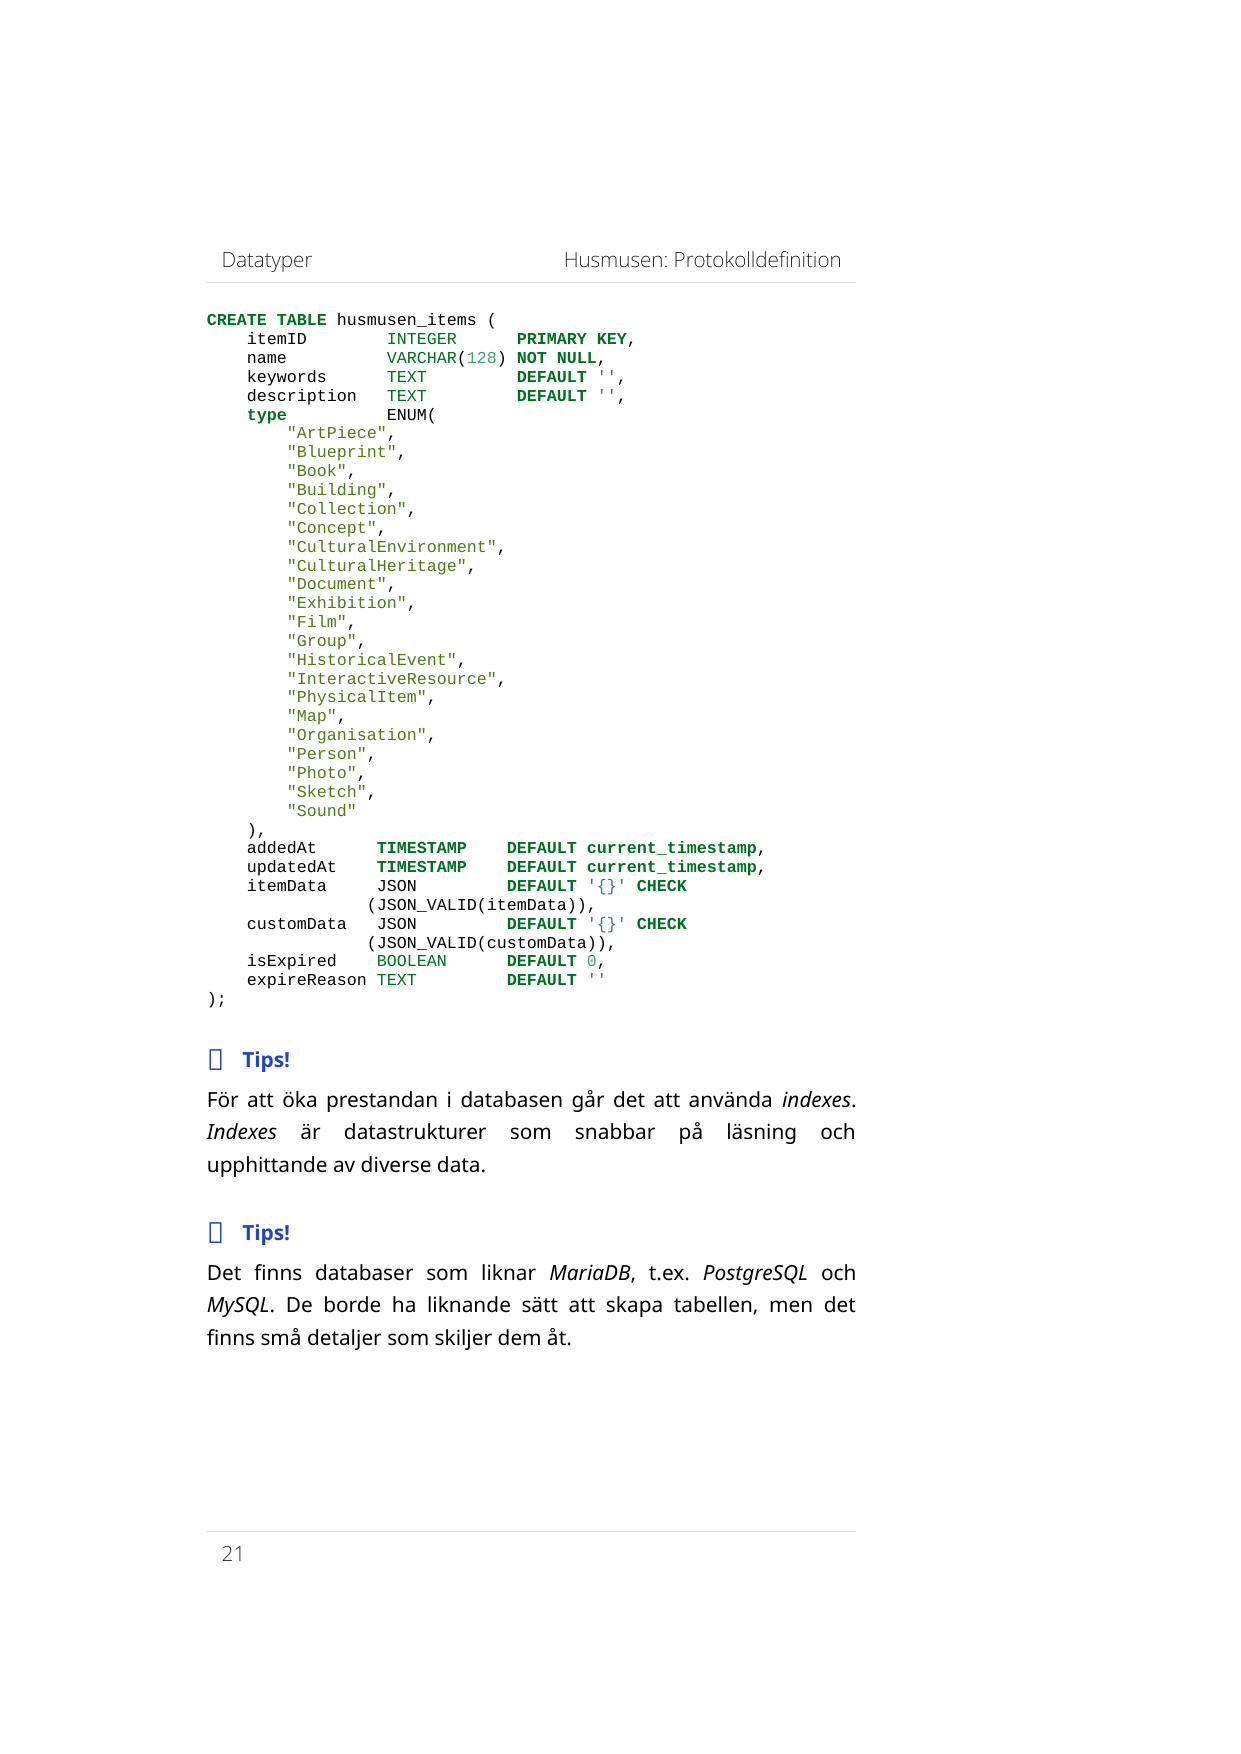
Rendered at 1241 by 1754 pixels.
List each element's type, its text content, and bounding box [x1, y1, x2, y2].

text name VARCHAR(128) NOT NULL, [207, 350, 856, 368]
text "Blueprint", [207, 444, 856, 463]
text "Map", [207, 708, 856, 727]
list Tips! [207, 1039, 856, 1079]
text "Document", [207, 576, 856, 595]
list Tips! [207, 1212, 856, 1252]
text "Person", [207, 746, 856, 764]
text "Organisation", [207, 727, 856, 746]
text itemData JSON DEFAULT '{}' CHECK [207, 878, 856, 896]
text "Photo", [207, 764, 856, 783]
text "Concept", [207, 519, 856, 538]
text "CulturalEnvironment", [207, 538, 856, 557]
text "Building", [207, 482, 856, 501]
text "CulturalHeritage", [207, 557, 856, 576]
text För att öka prestandan i databasen går det att använda indexes. Indexes är datastrukturer som snabbar på läsning och upphittande av diverse data. [207, 1085, 856, 1178]
text (JSON_VALID(itemData)), [207, 896, 856, 915]
text "InteractiveResource", [207, 670, 856, 689]
text updatedAt TIMESTAMP DEFAULT current_timestamp, [207, 859, 856, 878]
text "Collection", [207, 501, 856, 519]
text type ENUM( [207, 406, 856, 425]
text "PhysicalItem", [207, 689, 856, 708]
text itemID INTEGER PRIMARY KEY, [207, 331, 856, 350]
text CREATE TABLE husmusen_items ( [207, 312, 856, 331]
text "Sound" [207, 802, 856, 821]
text ), [207, 821, 856, 840]
text "ArtPiece", [207, 425, 856, 444]
text Det finns databaser som liknar MariaDB, t.ex. PostgreSQL och MySQL. De borde ha liknande sätt att skapa tabellen, men det finns små detaljer som skiljer dem åt. [207, 1258, 856, 1351]
text addedAt TIMESTAMP DEFAULT current_timestamp, [207, 840, 856, 859]
text (JSON_VALID(customData)), [207, 934, 856, 953]
text ); [207, 991, 856, 1009]
text description TEXT DEFAULT '', [207, 387, 856, 406]
text keywords TEXT DEFAULT '', [207, 368, 856, 387]
text "Group", [207, 632, 856, 651]
text "HistoricalEvent", [207, 651, 856, 670]
text customData JSON DEFAULT '{}' CHECK [207, 915, 856, 934]
text "Exhibition", [207, 595, 856, 614]
text isExpired BOOLEAN DEFAULT 0, [207, 953, 856, 972]
text "Film", [207, 614, 856, 632]
text expireReason TEXT DEFAULT '' [207, 972, 856, 991]
text "Sketch", [207, 783, 856, 802]
text "Book", [207, 463, 856, 482]
